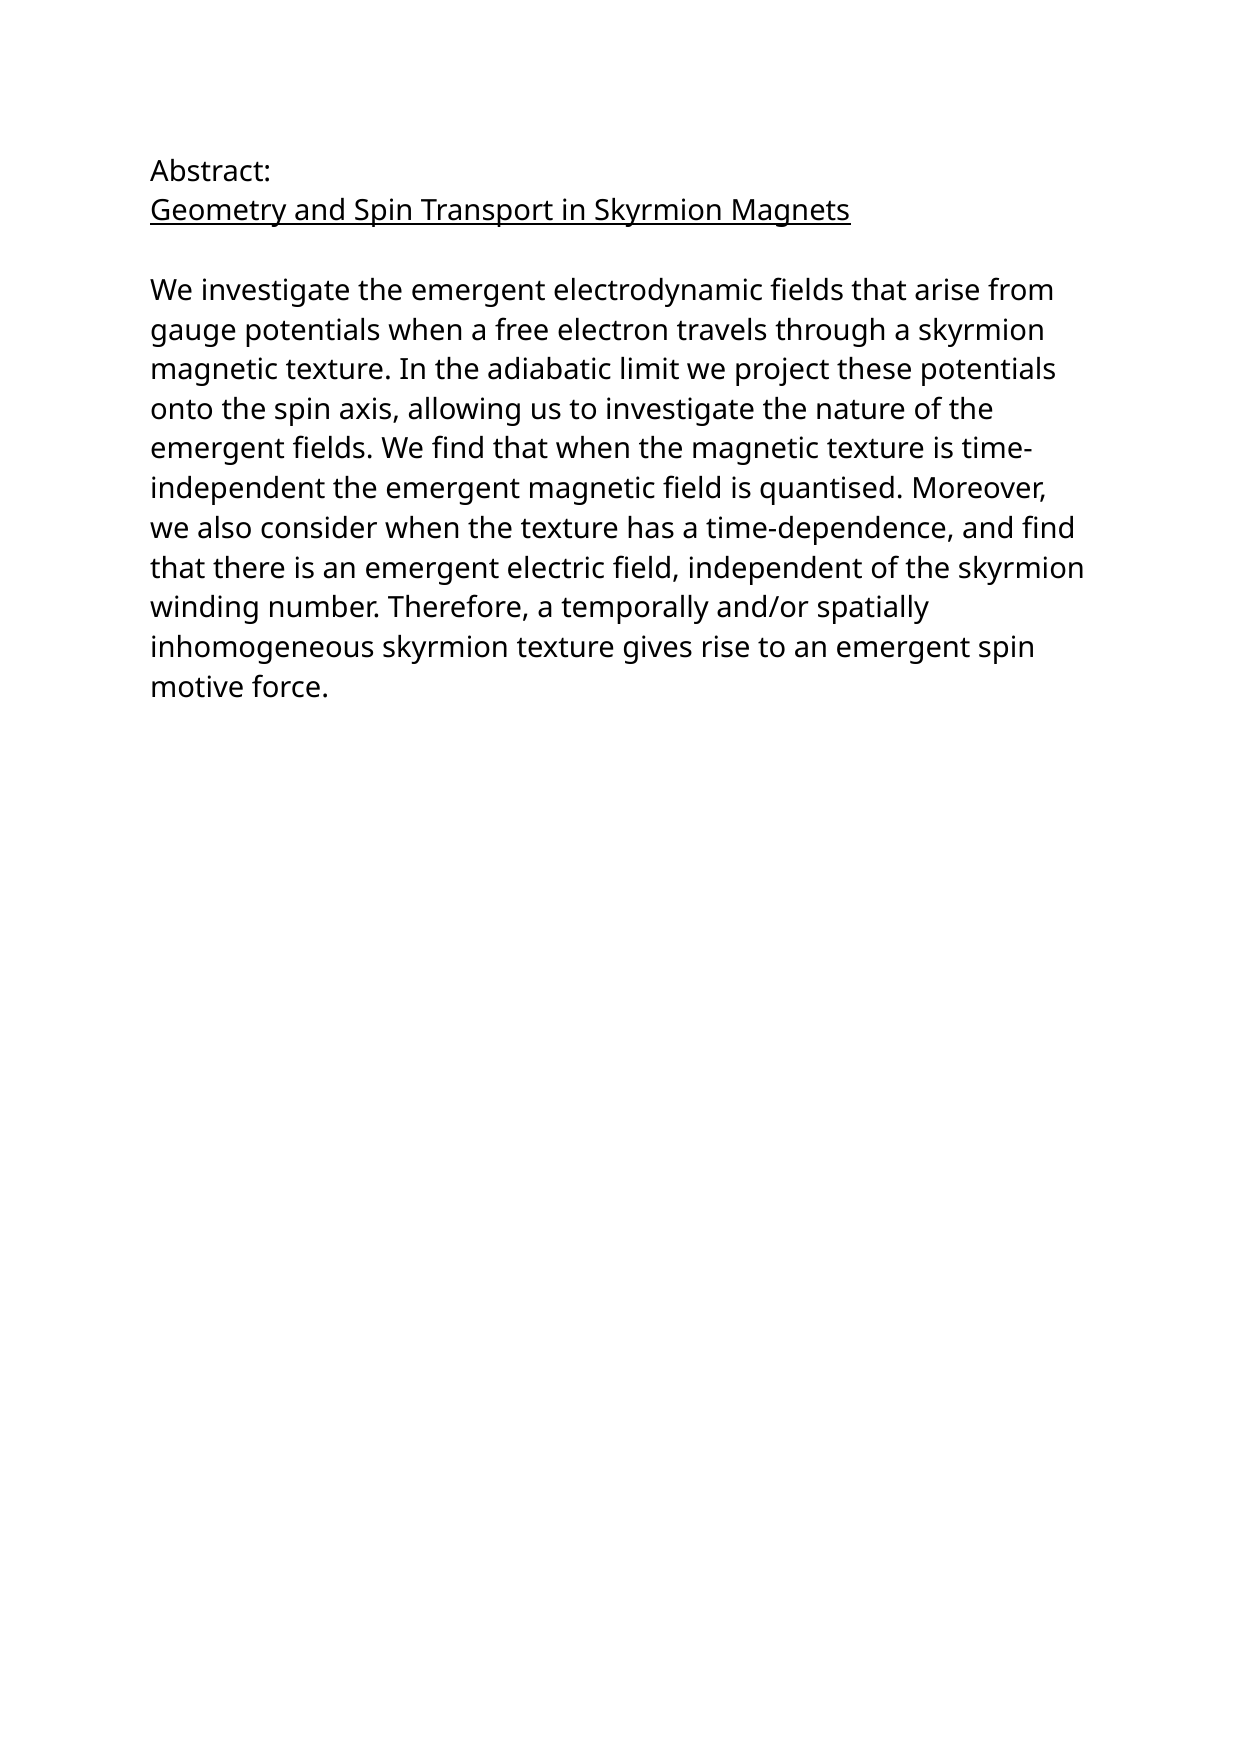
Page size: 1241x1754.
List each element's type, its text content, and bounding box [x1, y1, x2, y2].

text We investigate the emergent electrodynamic fields that arise from gauge potentials when a free electron travels through a skyrmion magnetic texture. In the adiabatic limit we project these potentials onto the spin axis, allowing us to investigate the nature of the emergent fields. We find that when the magnetic texture is time-independent the emergent magnetic field is quantised. Moreover, we also consider when the texture has a time-dependence, and find that there is an emergent electric field, independent of the skyrmion winding number. Therefore, a temporally and/or spatially inhomogeneous skyrmion texture gives rise to an emergent spin motive force. [150, 269, 1090, 706]
text Abstract: [150, 150, 1090, 190]
text Geometry and Spin Transport in Skyrmion Magnets [150, 190, 1090, 229]
